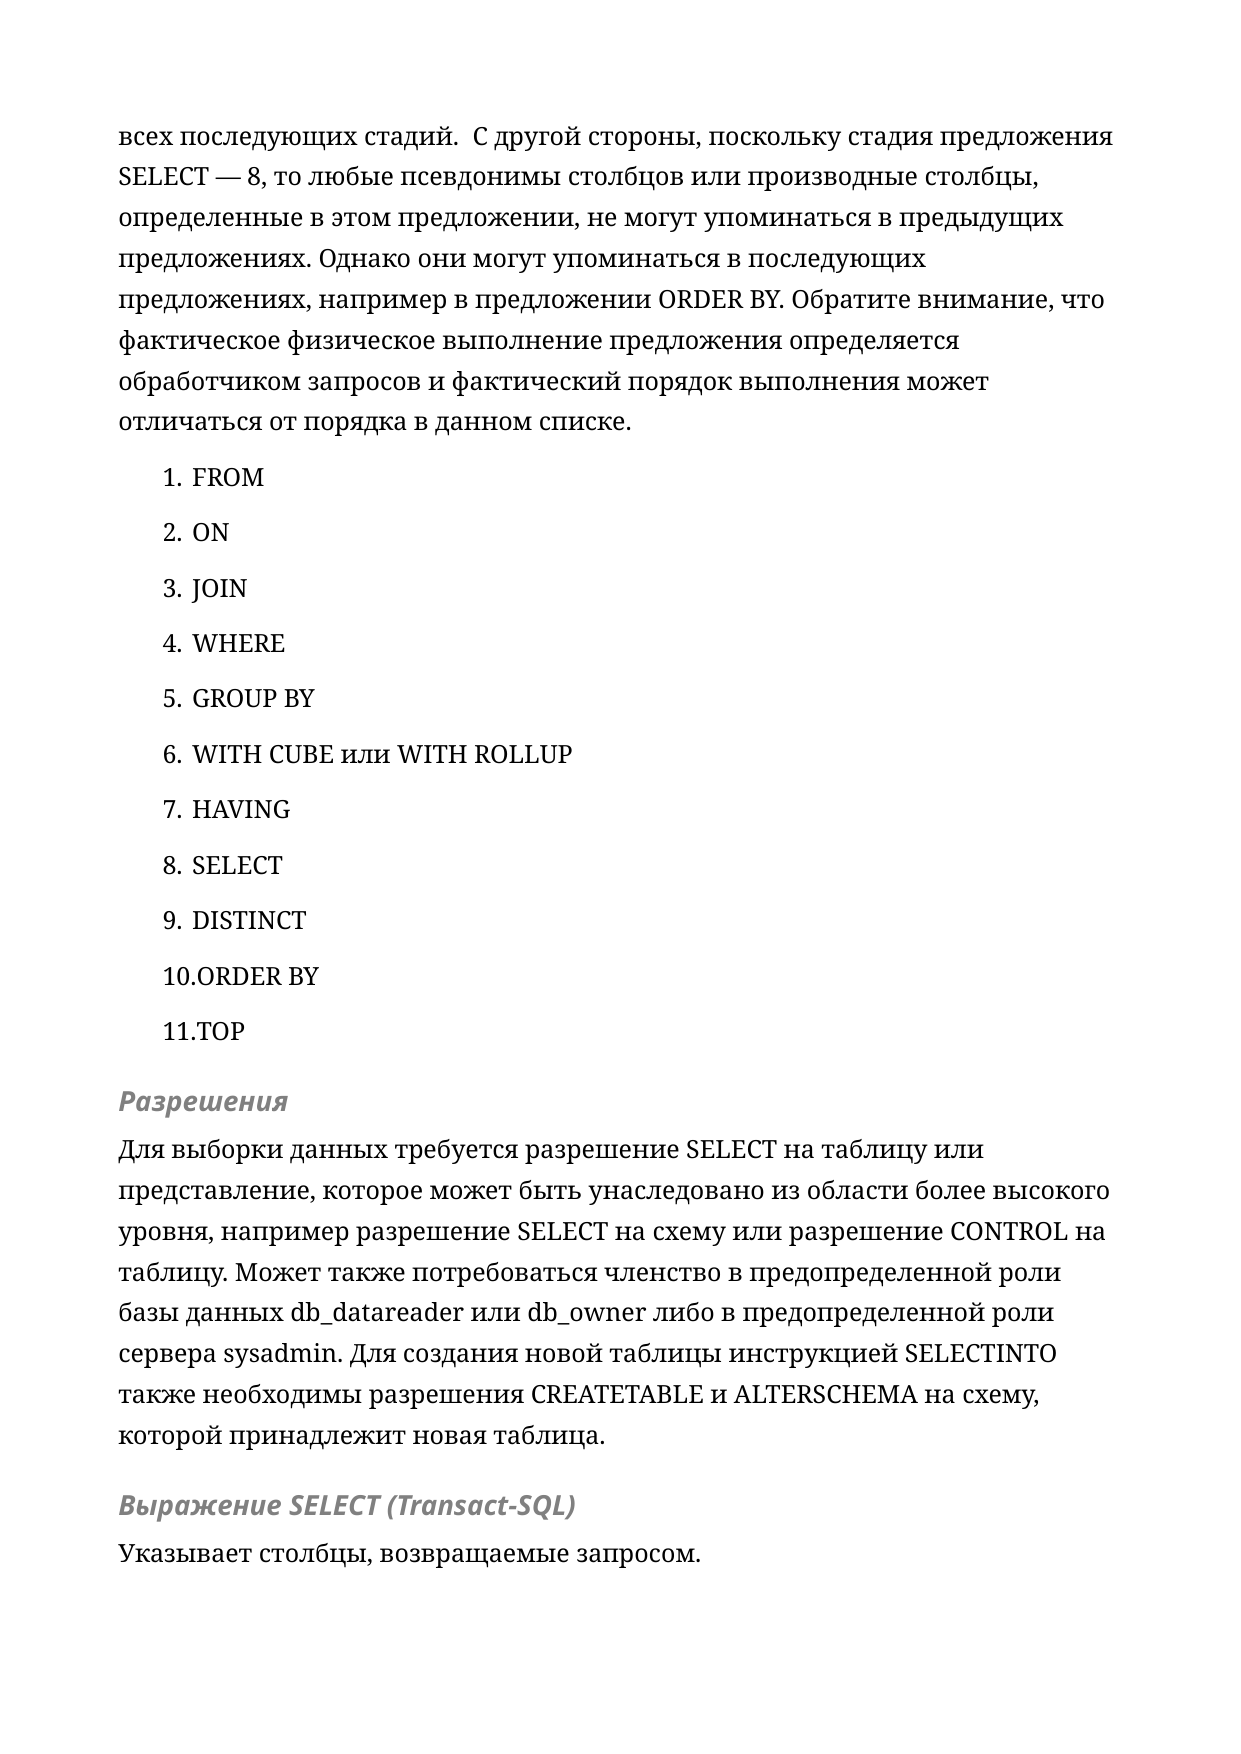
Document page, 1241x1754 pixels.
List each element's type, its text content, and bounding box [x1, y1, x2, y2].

text Для выборки данных требуется разрешение SELECT на таблицу или представление, которое может быть унаследовано из области более высокого уровня, например разрешение SELECT на схему или разрешение CONTROL на таблицу. Может также потребоваться членство в предопределенной роли базы данных db_datareader или db_owner либо в предопределенной роли сервера sysadmin. Для создания новой таблицы инструкцией SELECTINTO также необходимы разрешения CREATETABLE и ALTERSCHEMA на схему, которой принадлежит новая таблица. [118, 1132, 1122, 1452]
text всех последующих стадий. С другой стороны, поскольку стадия предложения SELECT — 8, то любые псевдонимы столбцов или производные столбцы, определенные в этом предложении, не могут упоминаться в предыдущих предложениях. Однако они могут упоминаться в последующих предложениях, например в предложении ORDER BY. Обратите внимание, что фактическое физическое выполнение предложения определяется обработчиком запросов и фактический порядок выполнения может отличаться от порядка в данном списке. [118, 118, 1122, 438]
list SELECT [162, 847, 1122, 881]
list WITH CUBE или WITH ROLLUP [162, 736, 1122, 771]
text Указывает столбцы, возвращаемые запросом. [118, 1536, 1122, 1570]
list GROUP BY [162, 681, 1122, 715]
list FROM [162, 459, 1122, 493]
subtitle Разрешения [118, 1081, 1122, 1119]
subtitle Выражение SELECT (Transact-SQL) [118, 1485, 1122, 1523]
list DISTINCT [162, 903, 1122, 937]
list HAVING [162, 792, 1122, 826]
list WHERE [162, 626, 1122, 660]
list ORDER BY [162, 958, 1122, 992]
list JOIN [162, 570, 1122, 604]
list TOP [162, 1013, 1122, 1048]
list ON [162, 515, 1122, 549]
